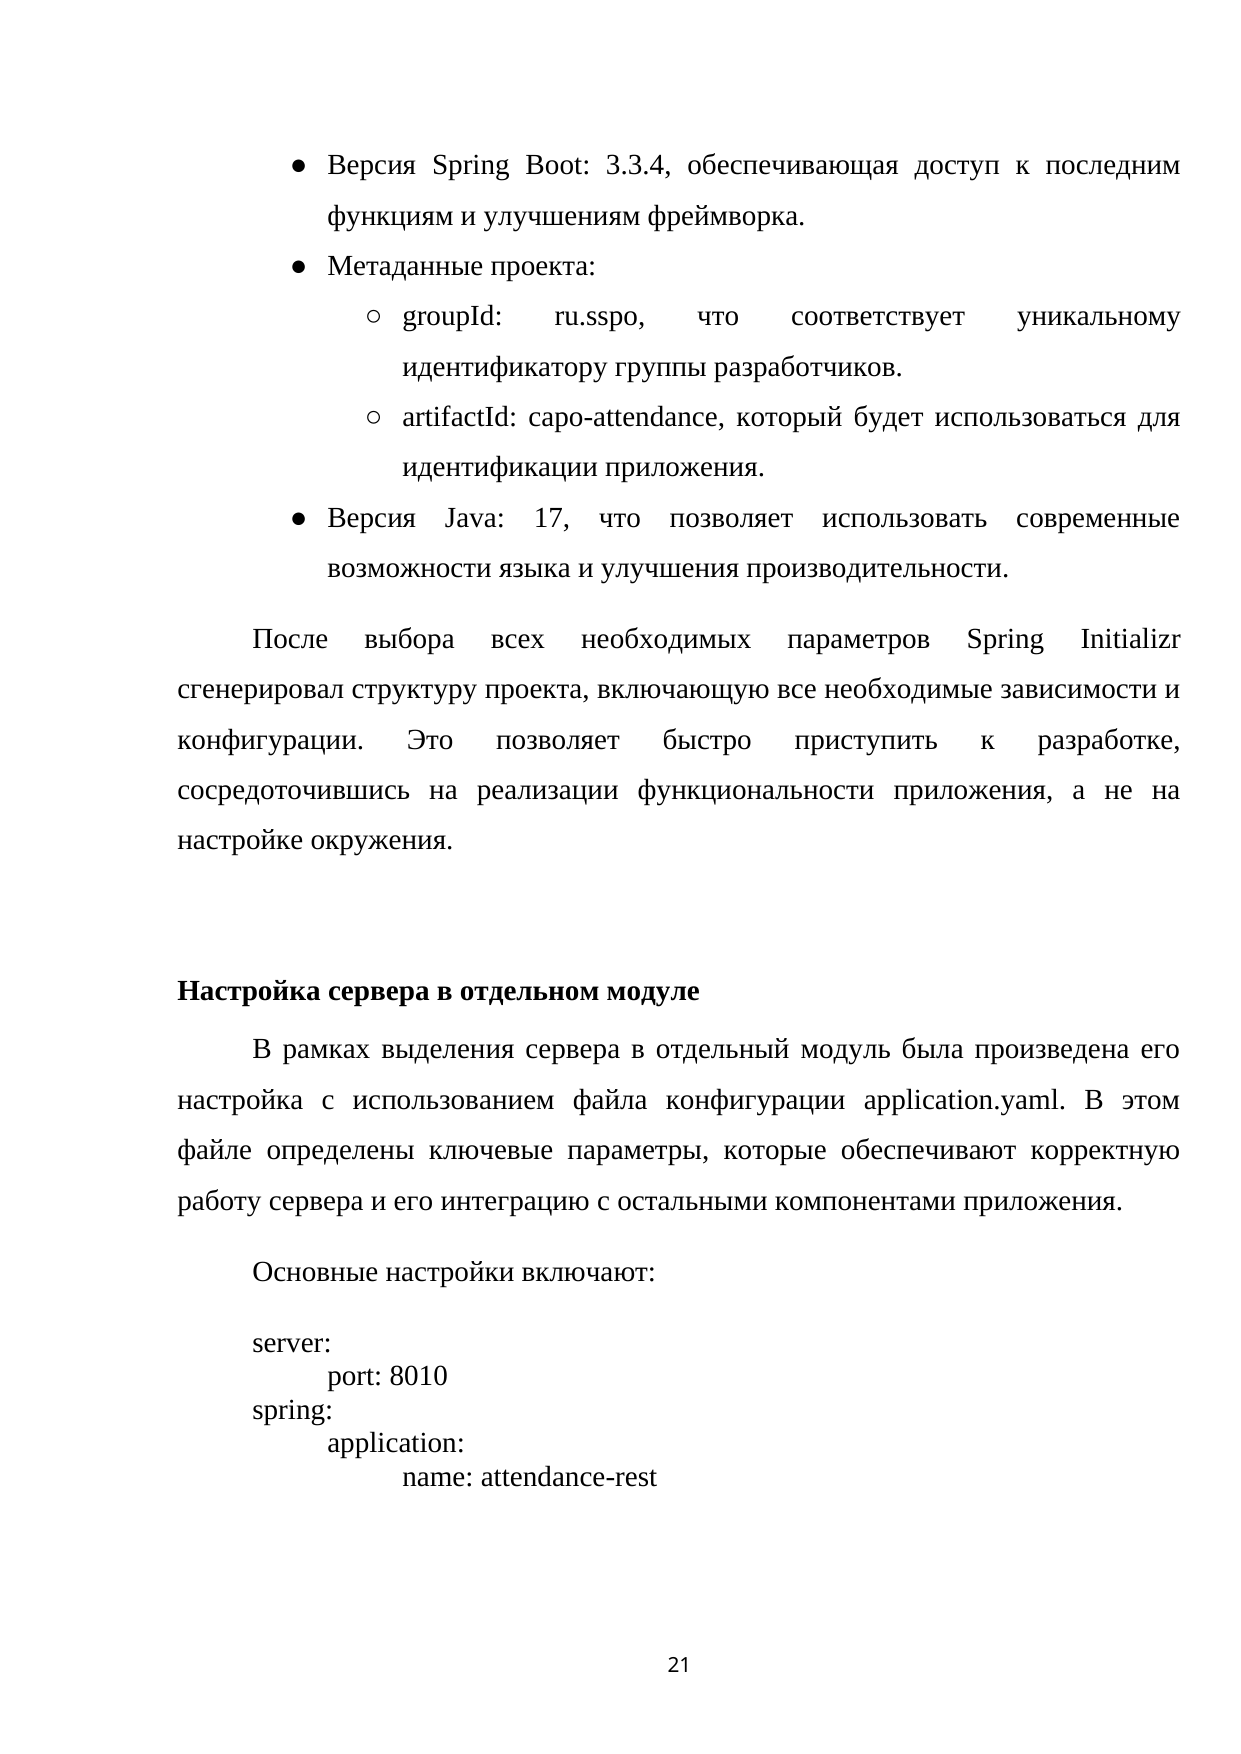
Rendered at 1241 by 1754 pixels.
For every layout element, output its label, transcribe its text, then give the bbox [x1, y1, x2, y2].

list Версия Java: 17, что позволяет использовать современные возможности языка и улучшения производительности. [289, 500, 1181, 583]
text spring: [177, 1392, 1181, 1426]
subtitle Настройка сервера в отдельном модуле [177, 973, 1181, 1007]
list Версия Spring Boot: 3.3.4, обеспечивающая доступ к последним функциям и улучшениям фреймворка. [289, 147, 1181, 231]
list artifactId: capo-attendance, который будет использоваться для идентификации приложения. [364, 399, 1181, 483]
text application: [252, 1426, 1181, 1459]
list groupId: ru.sspo, что соответствует уникальному идентификатору группы разработчиков. [364, 298, 1181, 382]
text name: attendance-rest [327, 1459, 1181, 1493]
text В рамках выделения сервера в отдельный модуль была произведена его настройка с использованием файла конфигурации application.yaml. В этом файле определены ключевые параметры, которые обеспечивают корректную работу сервера и его интеграцию с остальными компонентами приложения. [177, 1032, 1181, 1216]
text Основные настройки включают: [177, 1254, 1181, 1287]
text server: [177, 1325, 1181, 1358]
text После выбора всех необходимых параметров Spring Initializr сгенерировал структуру проекта, включающую все необходимые зависимости и конфигурации. Это позволяет быстро приступить к разработке, сосредоточившись на реализации функциональности приложения, а не на настройке окружения. [177, 621, 1181, 856]
text port: 8010 [252, 1358, 1181, 1392]
list Метаданные проекта: [289, 248, 1181, 282]
